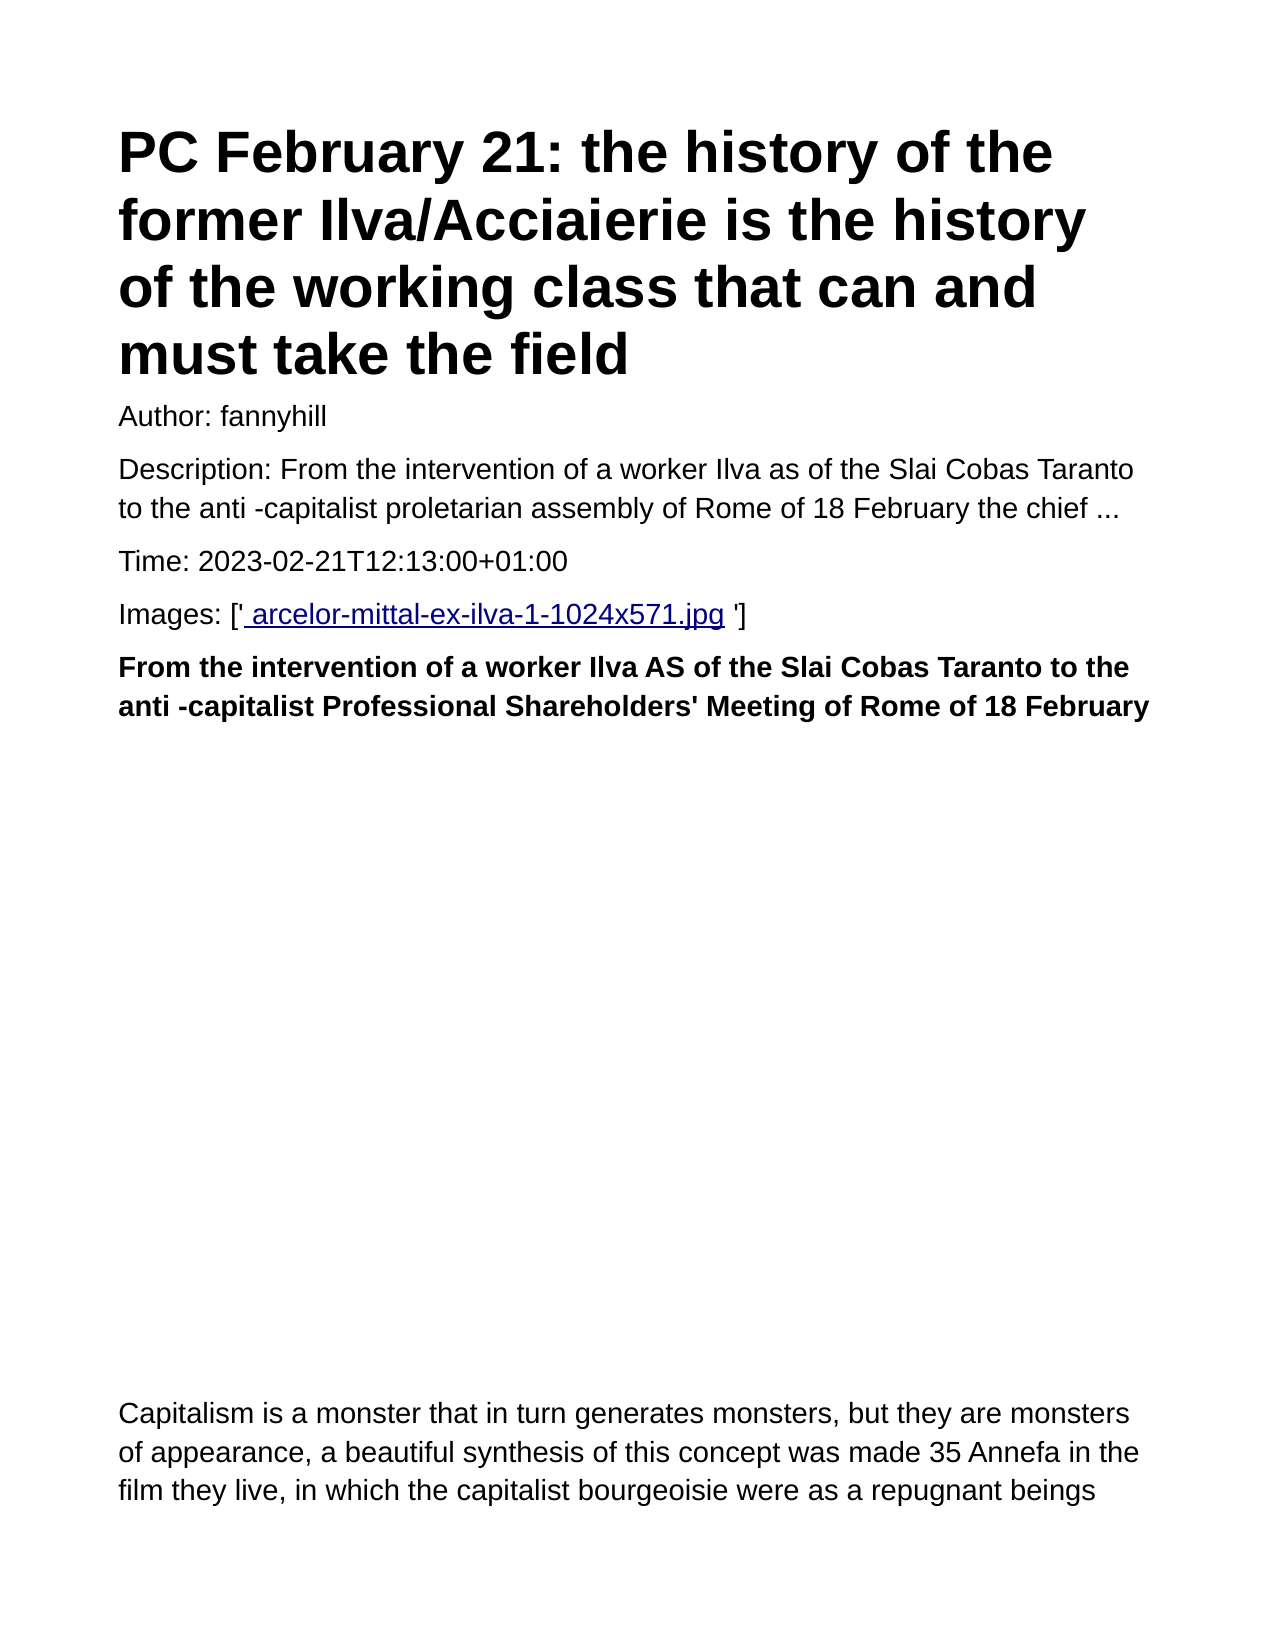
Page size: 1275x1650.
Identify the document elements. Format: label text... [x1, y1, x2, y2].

text Time: 2023-02-21T12:13:00+01:00 [118, 544, 1157, 577]
text From the intervention of a worker Ilva AS of the Slai Cobas Taranto to the anti -capitalist Professional Shareholders' Meeting of Rome of 18 February [118, 650, 1157, 722]
text Capitalism is a monster that in turn generates monsters, but they are monsters of appearance, a beautiful synthesis of this concept was made 35 Annefa in the film they live, in which the capitalist bourgeoisie were as a repugnant beings [118, 1396, 1157, 1507]
text Description: From the intervention of a worker Ilva as of the Slai Cobas Taranto to the anti -capitalist proletarian assembly of Rome of 18 February the chief ... [118, 452, 1157, 524]
subtitle PC February 21: the history of the former Ilva/Acciaierie is the history of the working class that can and must take the field [118, 118, 1157, 386]
text Images: [' arcelor-mittal-ex-ilva-1-1024x571.jpg '] [118, 597, 1157, 630]
text Author: fannyhill [118, 399, 1157, 432]
